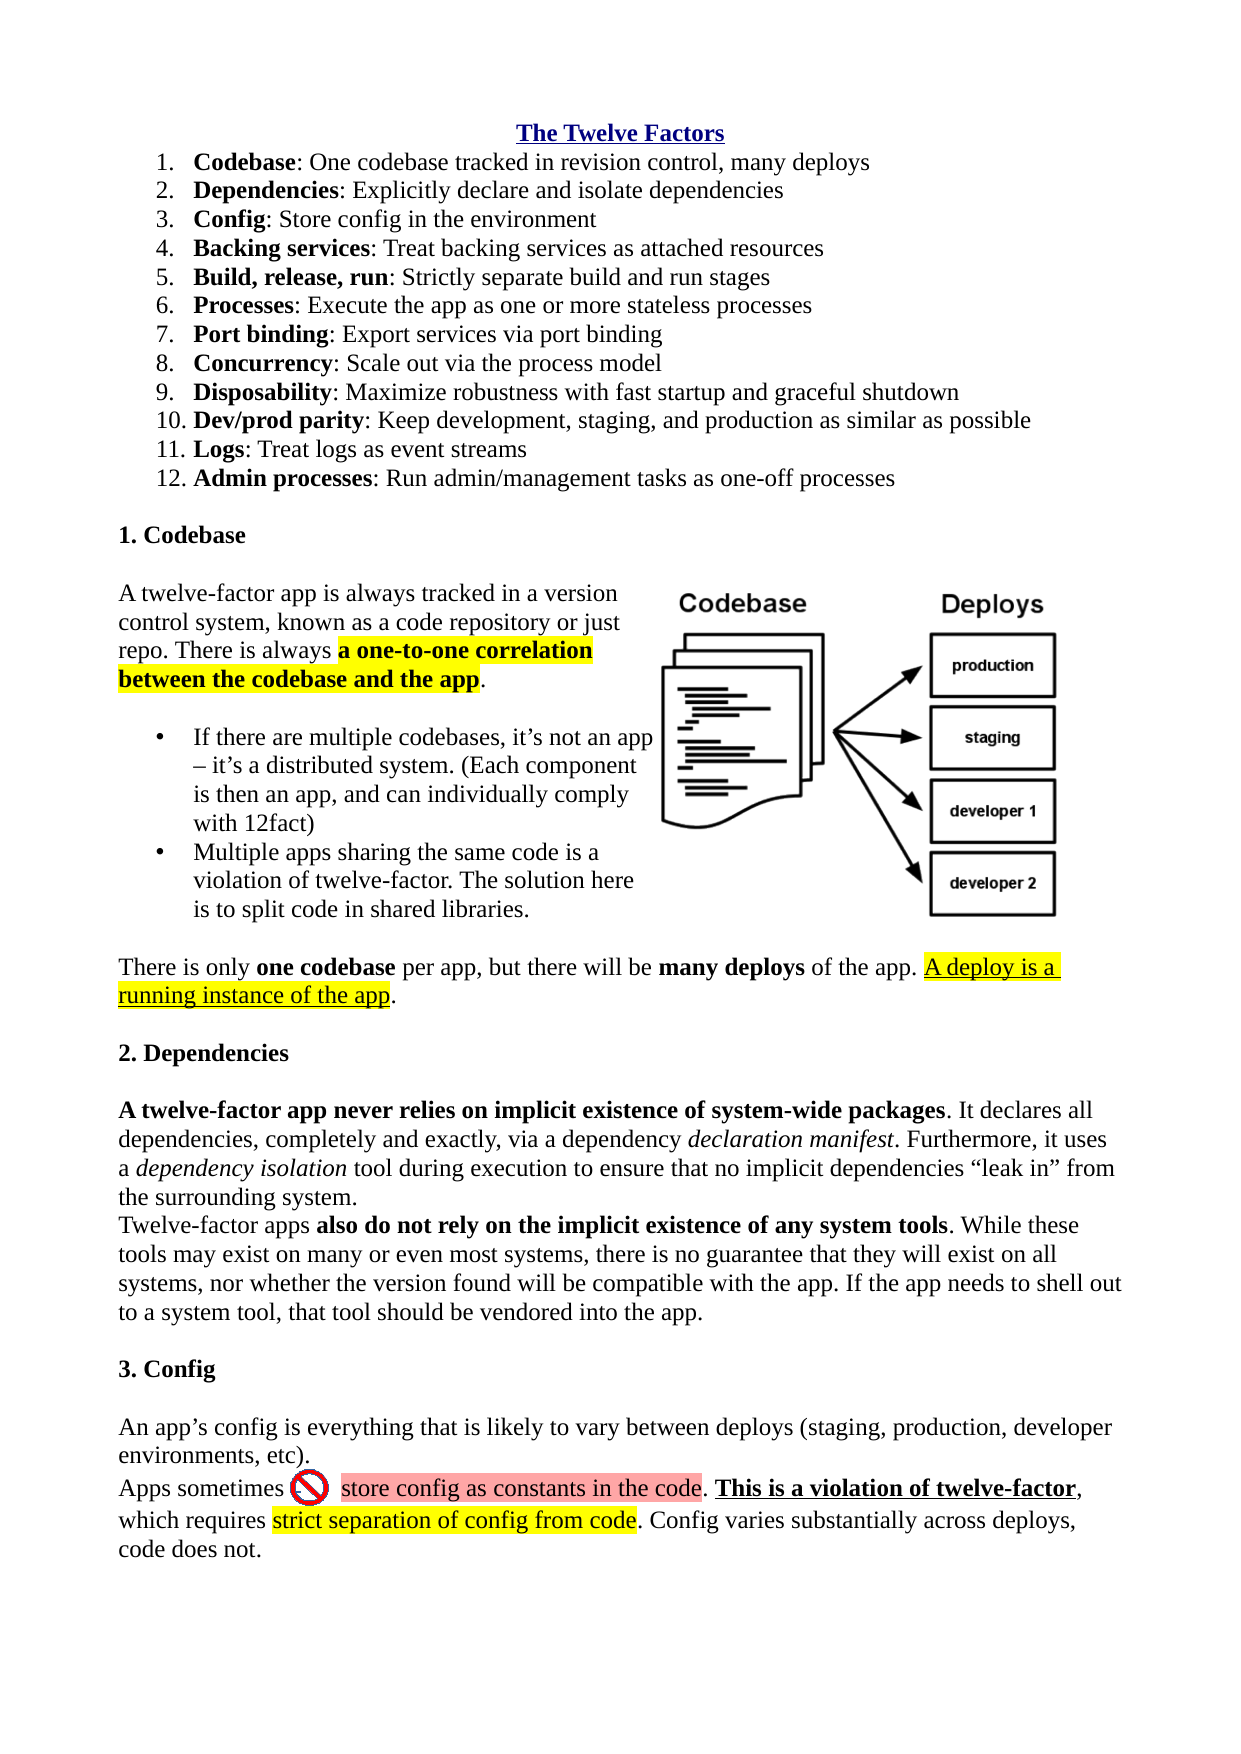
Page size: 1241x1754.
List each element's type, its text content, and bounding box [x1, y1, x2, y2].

text The Twelve Factors [118, 118, 1122, 147]
text A twelve-factor app never relies on implicit existence of system-wide packages. It declares all dependencies, completely and exactly, via a dependency declaration manifest. Furthermore, it uses a dependency isolation tool during execution to ensure that no implicit dependencies “leak in” from the surrounding system. [118, 1096, 1122, 1211]
list Codebase: One codebase tracked in revision control, many deploys [156, 147, 1122, 176]
list If there are multiple codebases, it’s not an app – it’s a distributed system. (Each component is then an app, and can individually comply with 12fact) [156, 722, 656, 837]
list Config: Store config in the environment [156, 204, 1122, 233]
list Build, release, run: Strictly separate build and run stages [156, 262, 1122, 291]
list Dependencies: Explicitly declare and isolate dependencies [156, 176, 1122, 204]
text A twelve-factor app is always tracked in a version control system, known as a code repository or just repo. There is always a one-to-one correlation between the codebase and the app. [118, 578, 1122, 693]
text 3. Config [118, 1354, 1122, 1383]
text Apps sometimes store config as constants in the code. This is a violation of twelve-factor, which requires strict separation of config from code. Config varies substantially across deploys, code does not. [118, 1469, 1122, 1563]
text There is only one codebase per app, but there will be many deploys of the app. A deploy is a running instance of the app. [118, 952, 1122, 1009]
list Logs: Treat logs as event streams [156, 434, 1122, 463]
picture [656, 588, 1062, 922]
list Port binding: Export services via port binding [156, 319, 1122, 348]
list [1062, 722, 1122, 837]
text An app’s config is everything that is likely to vary between deploys (staging, production, developer environments, etc). [118, 1412, 1122, 1469]
list Dev/prod parity: Keep development, staging, and production as similar as possible [156, 406, 1122, 434]
text 2. Dependencies [118, 1038, 1122, 1067]
list Processes: Execute the app as one or more stateless processes [156, 291, 1122, 319]
text 1. Codebase [118, 521, 1122, 549]
text Twelve-factor apps also do not rely on the implicit existence of any system tools. While these tools may exist on many or even most systems, there is no guarantee that they will exist on all systems, nor whether the version found will be compatible with the app. If the app needs to shell out to a system tool, that tool should be vendored into the app. [118, 1211, 1122, 1326]
list Concurrency: Scale out via the process model [156, 348, 1122, 377]
list Admin processes: Run admin/management tasks as one-off processes [156, 463, 1122, 492]
list Disposability: Maximize robustness with fast startup and graceful shutdown [156, 377, 1122, 406]
list Backing services: Treat backing services as attached resources [156, 233, 1122, 262]
list Multiple apps sharing the same code is a violation of twelve-factor. The solution here is to split code in shared libraries. [156, 837, 1122, 923]
